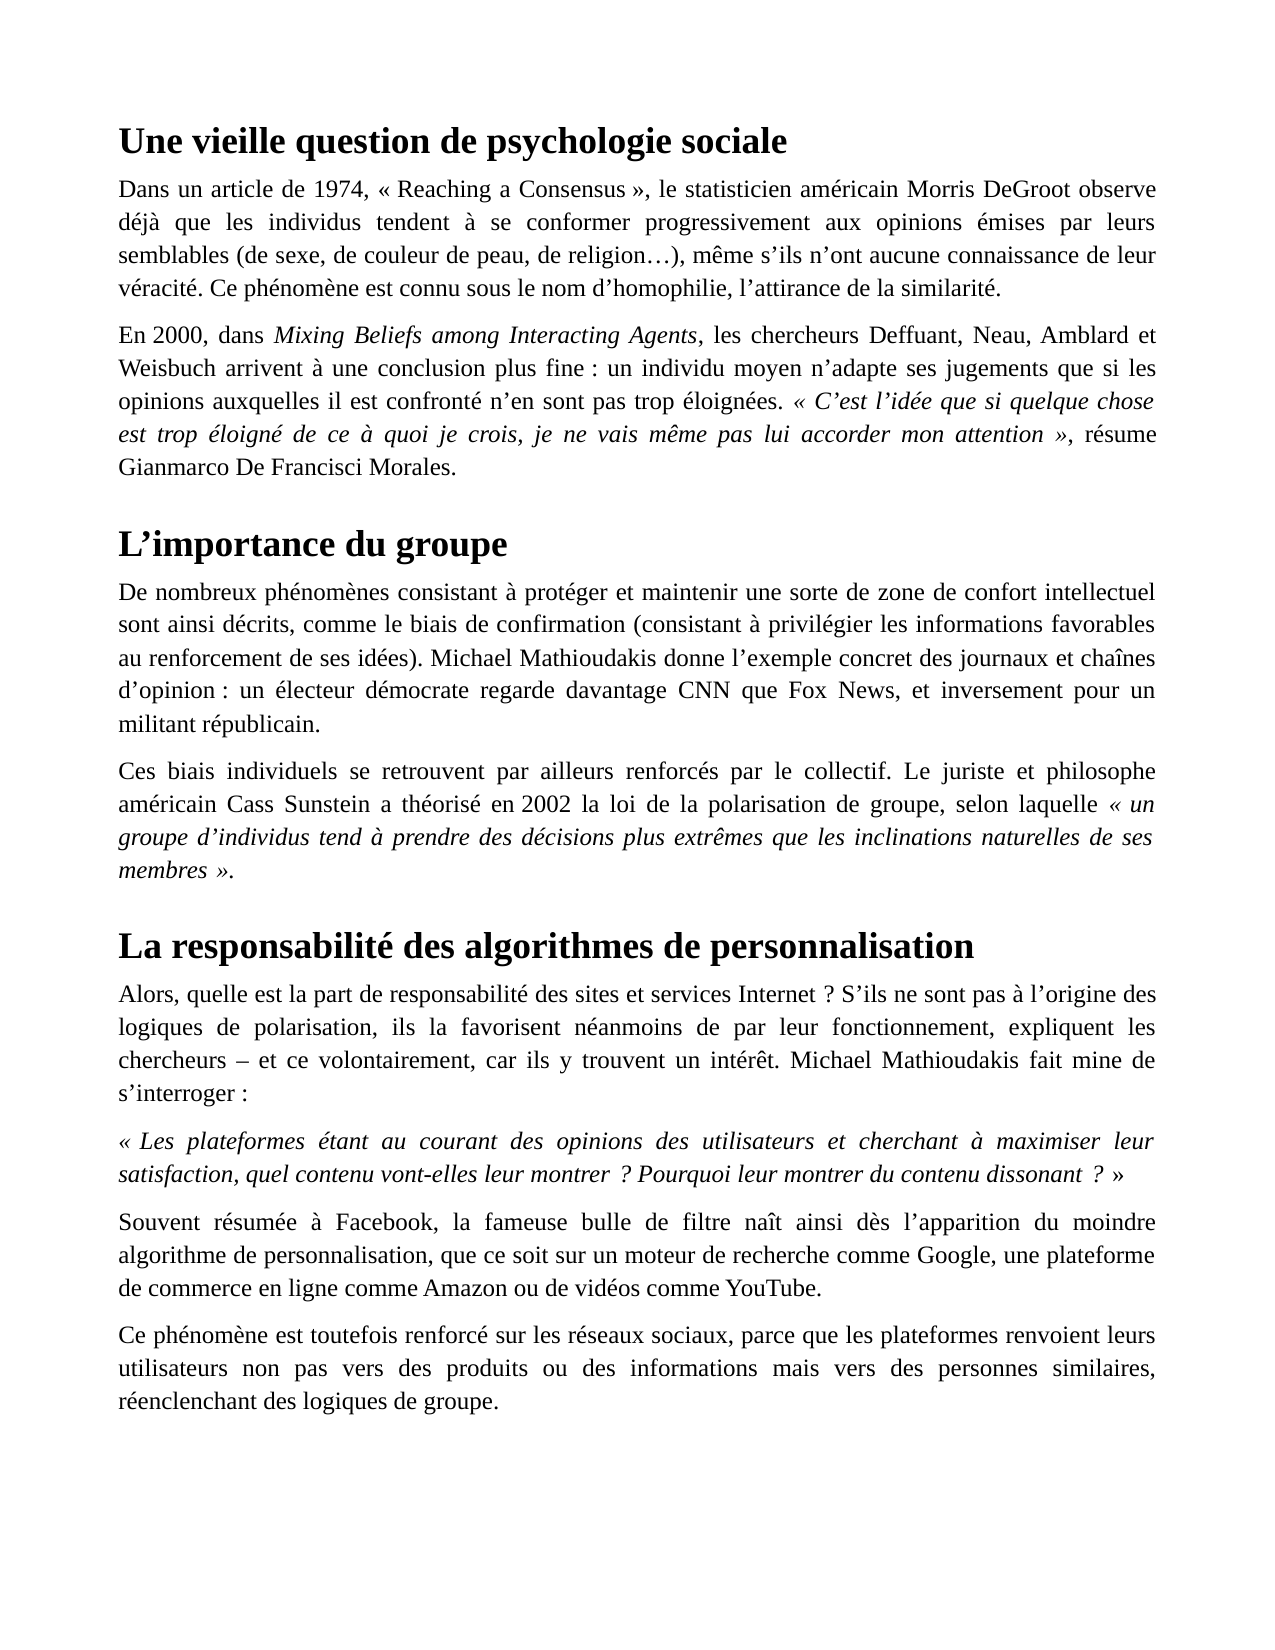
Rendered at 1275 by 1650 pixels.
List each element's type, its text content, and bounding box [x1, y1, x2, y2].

text Ces biais individuels se retrouvent par ailleurs renforcés par le collectif. Le juriste et philosophe américain Cass Sunstein a théorisé en 2002 la loi de la polarisation de groupe, selon laquelle « un groupe d’individus tend à prendre des décisions plus extrêmes que les inclinations naturelles de ses membres ». [118, 756, 1157, 884]
text Ce phénomène est toutefois renforcé sur les réseaux sociaux, parce que les plateformes renvoient leurs utilisateurs non pas vers des produits ou des informations mais vers des personnes similaires, réenclenchant des logiques de groupe. [118, 1320, 1157, 1415]
text Souvent résumée à Facebook, la fameuse bulle de filtre naît ainsi dès l’apparition du moindre algorithme de personnalisation, que ce soit sur un moteur de recherche comme Google, une plateforme de commerce en ligne comme Amazon ou de vidéos comme YouTube. [118, 1207, 1157, 1301]
text Alors, quelle est la part de responsabilité des sites et services Internet ? S’ils ne sont pas à l’origine des logiques de polarisation, ils la favorisent néanmoins de par leur fonctionnement, expliquent les chercheurs – et ce volontairement, car ils y trouvent un intérêt. Michael Mathioudakis fait mine de s’interroger : [118, 979, 1157, 1107]
text En 2000, dans Mixing Beliefs among Interacting Agents, les chercheurs Deffuant, Neau, Amblard et Weisbuch arrivent à une conclusion plus fine : un individu moyen n’adapte ses jugements que si les opinions auxquelles il est confronté n’en sont pas trop éloignées. « C’est l’idée que si quelque chose est trop éloigné de ce à quoi je crois, je ne vais même pas lui accorder mon attention », résume Gianmarco De Francisci Morales. [118, 320, 1157, 481]
text De nombreux phénomènes consistant à protéger et maintenir une sorte de zone de confort intellectuel sont ainsi décrits, comme le biais de confirmation (consistant à privilégier les informations favorables au renforcement de ses idées). Michael Mathioudakis donne l’exemple concret des journaux et chaînes d’opinion : un électeur démocrate regarde davantage CNN que Fox News, et inversement pour un militant républicain. [118, 577, 1157, 737]
text « Les plateformes étant au courant des opinions des utilisateurs et cherchant à maximiser leur satisfaction, quel contenu vont-elles leur montrer ? Pourquoi leur montrer du contenu dissonant ? » [118, 1126, 1157, 1188]
subtitle L’importance du groupe [118, 521, 1157, 564]
subtitle Une vieille question de psychologie sociale [118, 118, 1157, 161]
subtitle La responsabilité des algorithmes de personnalisation [118, 924, 1157, 967]
text Dans un article de 1974, « Reaching a Consensus », le statisticien américain Morris DeGroot observe déjà que les individus tendent à se conformer progressivement aux opinions émises par leurs semblables (de sexe, de couleur de peau, de religion…), même s’ils n’ont aucune connaissance de leur véracité. Ce phénomène est connu sous le nom d’homophilie, l’attirance de la similarité. [118, 174, 1157, 302]
